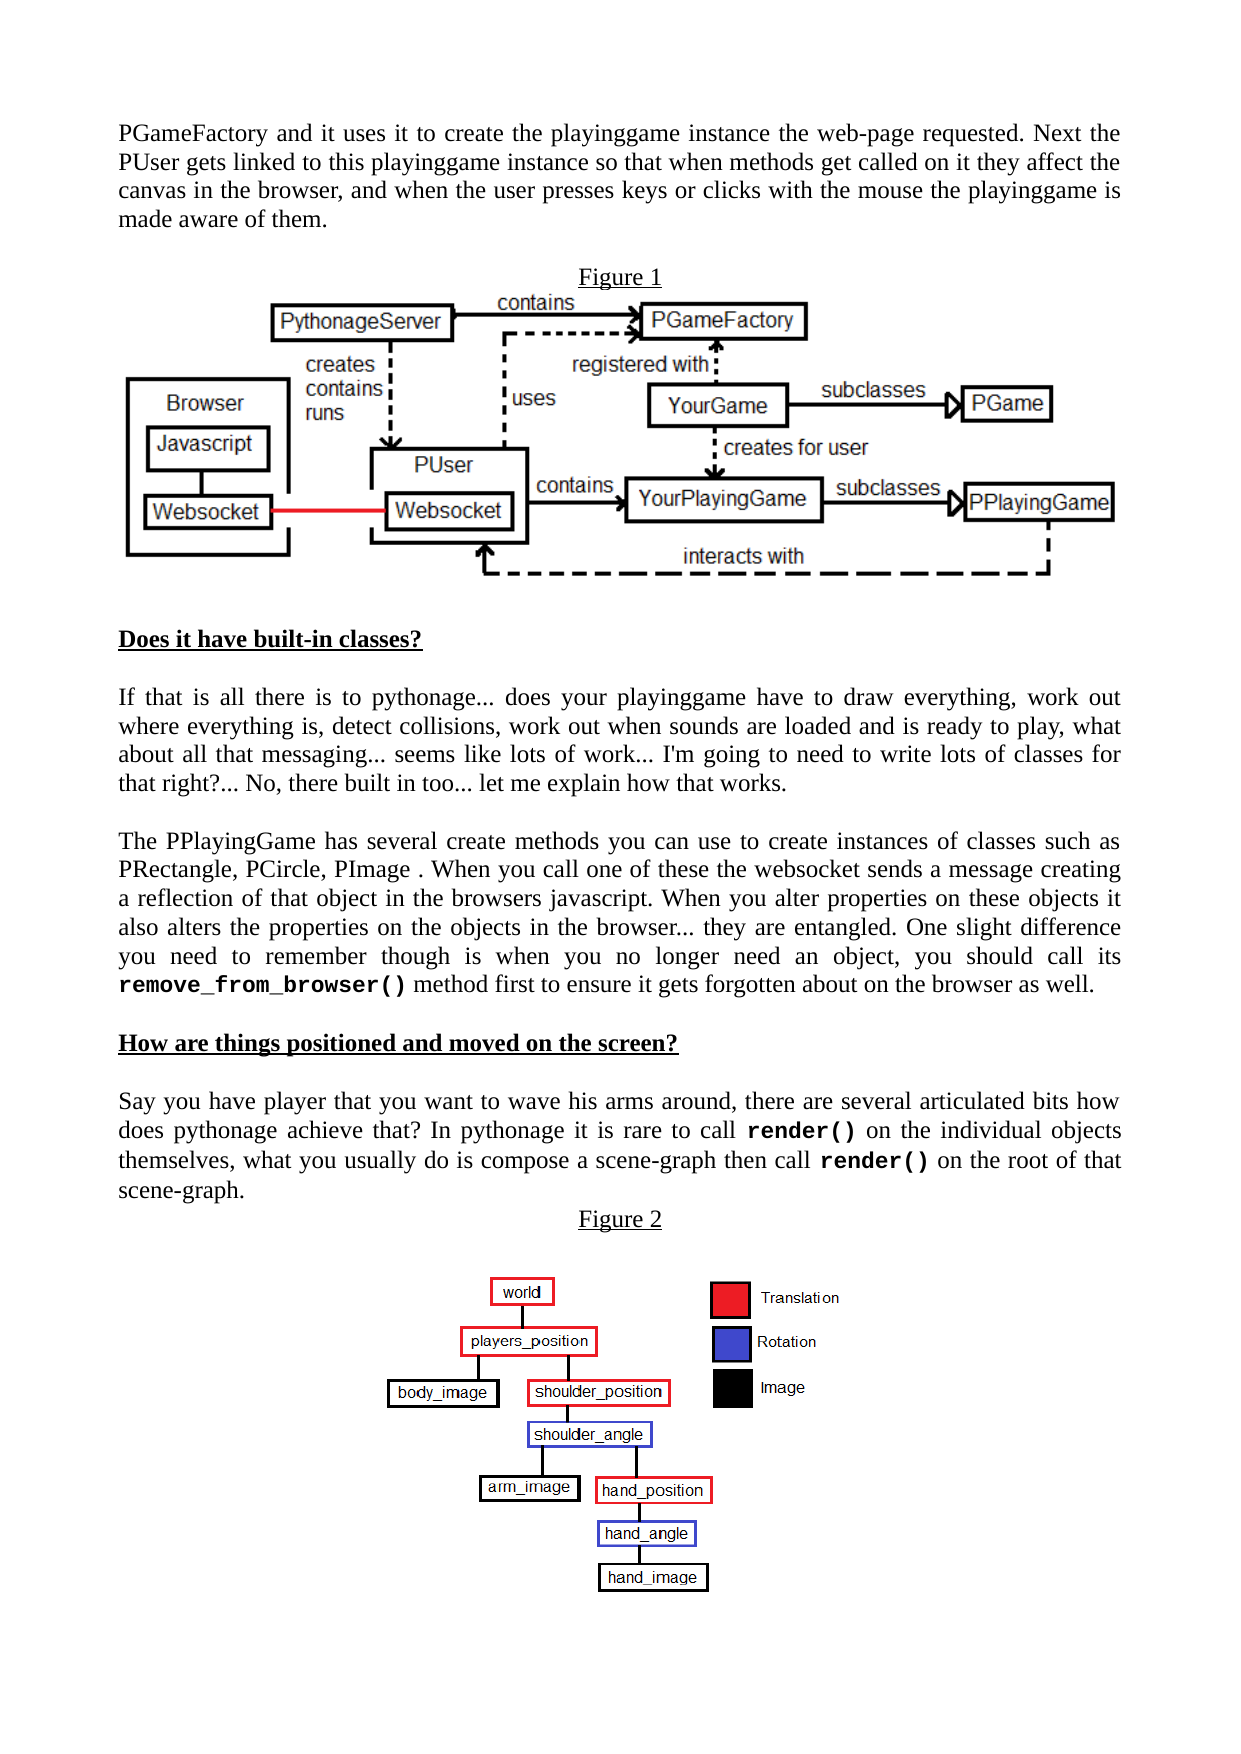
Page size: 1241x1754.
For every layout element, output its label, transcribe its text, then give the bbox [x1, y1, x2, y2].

picture [118, 290, 1123, 596]
text How are things positioned and moved on the screen? [118, 1028, 1122, 1057]
text The PPlayingGame has several create methods you can use to create instances of classes such as PRectangle, PCircle, PImage . When you call one of these the websocket sends a message creating a reflection of that object in the browsers javascript. When you alter properties on these objects it also alters the properties on the objects in the browser... they are entangled. One slight difference you need to remember though is when you no longer need an object, you should call its remove_from_browser() method first to ensure it gets forgotten about on the browser as well. [118, 826, 1122, 1000]
text Say you have player that you want to wave his arms around, there are several articulated bits how does pythonage achieve that? In pythonage it is rare to call render() on the individual objects themselves, what you usually do is compose a scene-graph then call render() on the root of that scene-graph. [118, 1086, 1122, 1204]
text Figure 2 [118, 1204, 1122, 1233]
text Figure 1 [118, 262, 1122, 290]
picture [378, 1261, 862, 1605]
text Does it have built-in classes? [118, 624, 1122, 653]
text PGameFactory and it uses it to create the playinggame instance the web-page requested. Next the PUser gets linked to this playinggame instance so that when methods get called on it they affect the canvas in the browser, and when the user presses keys or clicks with the mouse the playinggame is made aware of them. [118, 118, 1122, 233]
text If that is all there is to pythonage... does your playinggame have to draw everything, work out where everything is, detect collisions, work out when sounds are loaded and is ready to play, what about all that messaging... seems like lots of work... I'm going to need to write lots of classes for that right?... No, there built in too... let me explain how that works. [118, 682, 1122, 797]
